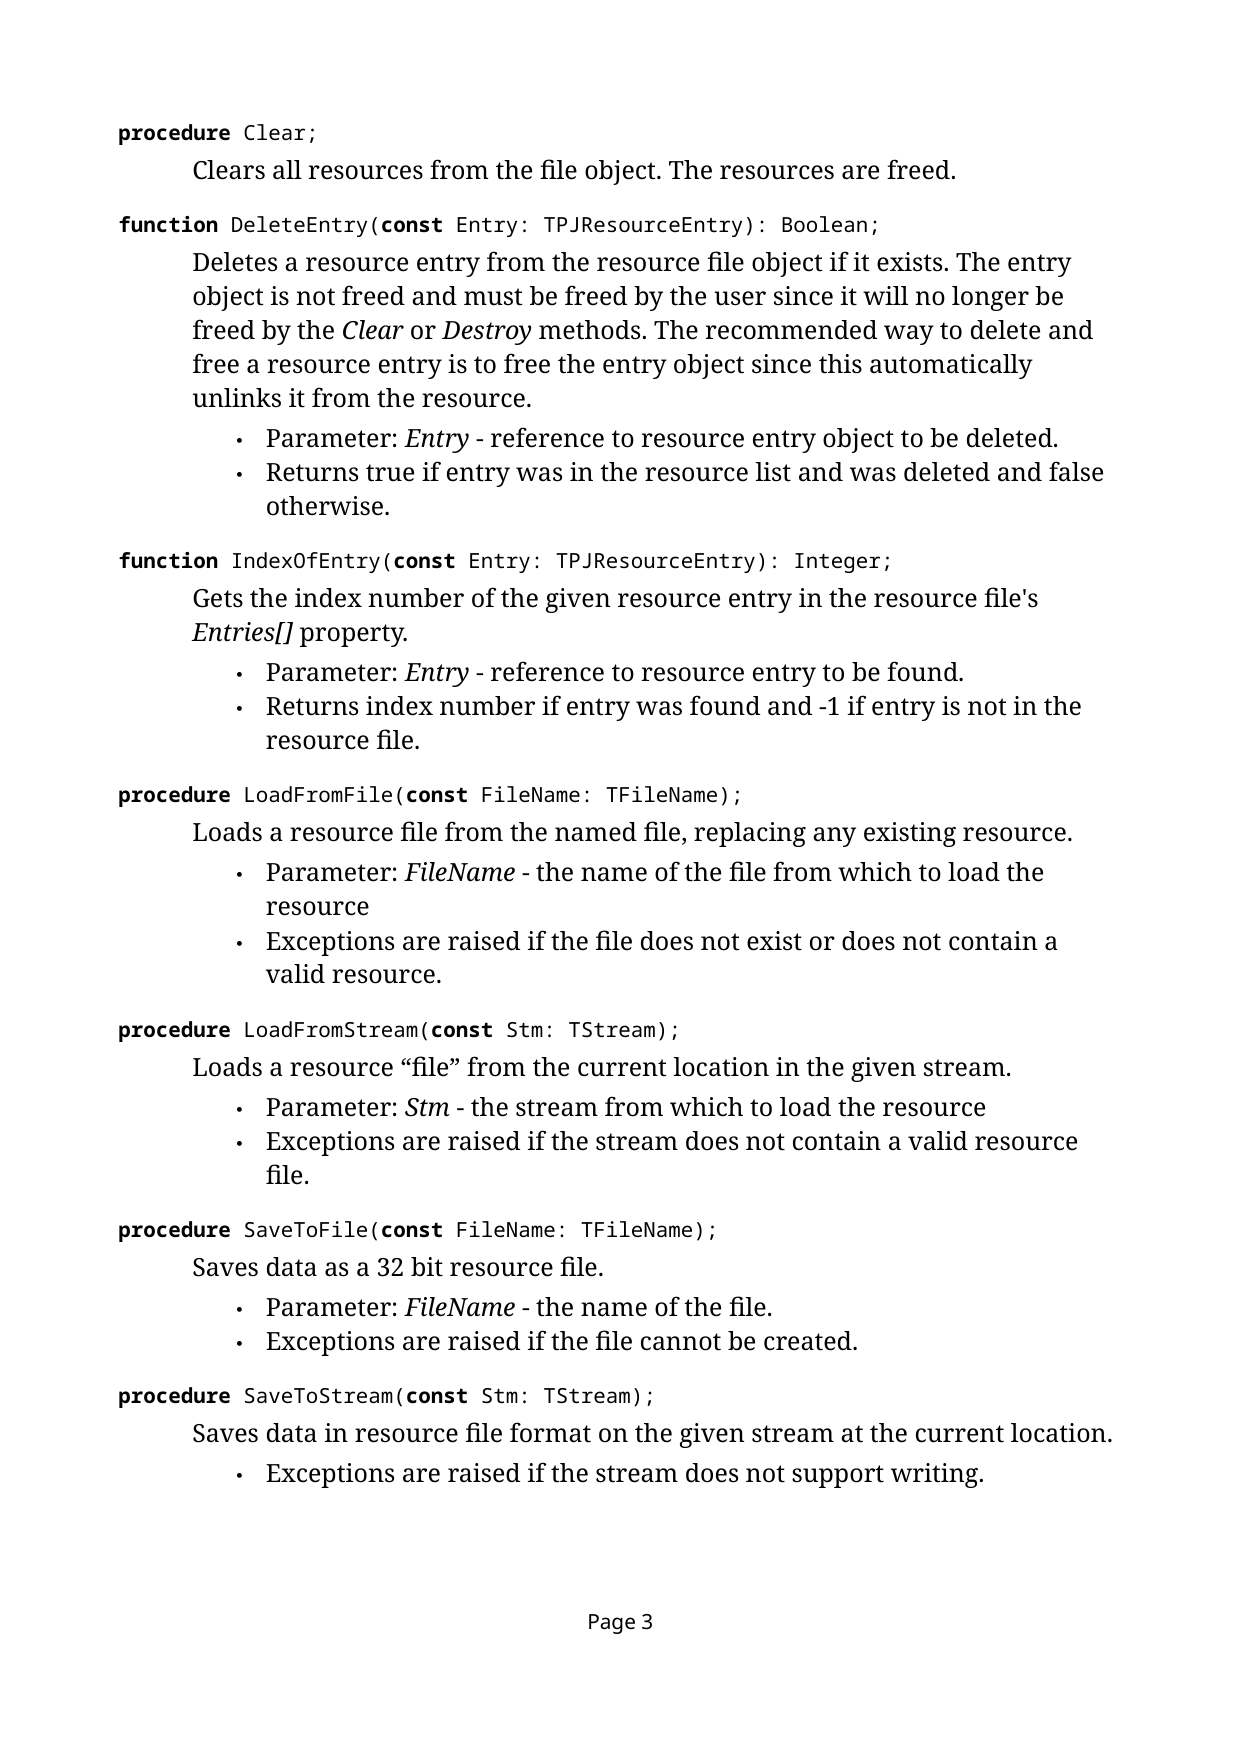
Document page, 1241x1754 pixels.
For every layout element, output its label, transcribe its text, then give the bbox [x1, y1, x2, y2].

text procedure LoadFromFile(const FileName: TFileName); [118, 781, 1122, 809]
list Parameter: FileName - the name of the file. [236, 1289, 1122, 1323]
list Exceptions are raised if the file does not exist or does not contain a valid resource. [236, 923, 1122, 991]
text Saves data as a 32 bit resource file. [192, 1249, 1122, 1283]
text Deletes a resource entry from the resource file object if it exists. The entry object is not freed and must be freed by the user since it will no longer be freed by the Clear or Destroy methods. The recommended way to delete and free a resource entry is to free the entry object since this automatically unlinks it from the resource. [192, 244, 1122, 415]
text Clears all resources from the file object. The resources are freed. [192, 152, 1122, 187]
text procedure SaveToStream(const Stm: TStream); [118, 1381, 1122, 1409]
list Returns true if entry was in the resource list and was deleted and false otherwise. [236, 455, 1122, 523]
text function DeleteEntry(const Entry: TPJResourceEntry): Boolean; [118, 210, 1122, 238]
list Parameter: Entry - reference to resource entry to be found. [236, 655, 1122, 689]
text Loads a resource file from the named file, replacing any existing resource. [192, 815, 1122, 849]
text procedure SaveToFile(const FileName: TFileName); [118, 1215, 1122, 1243]
list Parameter: FileName - the name of the file from which to load the resource [236, 855, 1122, 923]
text Loads a resource “file” from the current location in the given stream. [192, 1049, 1122, 1083]
list Parameter: Entry - reference to resource entry object to be deleted. [236, 421, 1122, 455]
text procedure Clear; [118, 118, 1122, 147]
list Parameter: Stm - the stream from which to load the resource [236, 1089, 1122, 1123]
list Returns index number if entry was found and -1 if entry is not in the resource file. [236, 689, 1122, 757]
list Exceptions are raised if the stream does not support writing. [236, 1455, 1122, 1489]
text Gets the index number of the given resource entry in the resource file's Entries[] property. [192, 581, 1122, 649]
list Exceptions are raised if the file cannot be created. [236, 1323, 1122, 1357]
text procedure LoadFromStream(const Stm: TStream); [118, 1015, 1122, 1043]
text function IndexOfEntry(const Entry: TPJResourceEntry): Integer; [118, 546, 1122, 575]
text Saves data in resource file format on the given stream at the current location. [192, 1415, 1122, 1449]
list Exceptions are raised if the stream does not contain a valid resource file. [236, 1123, 1122, 1191]
